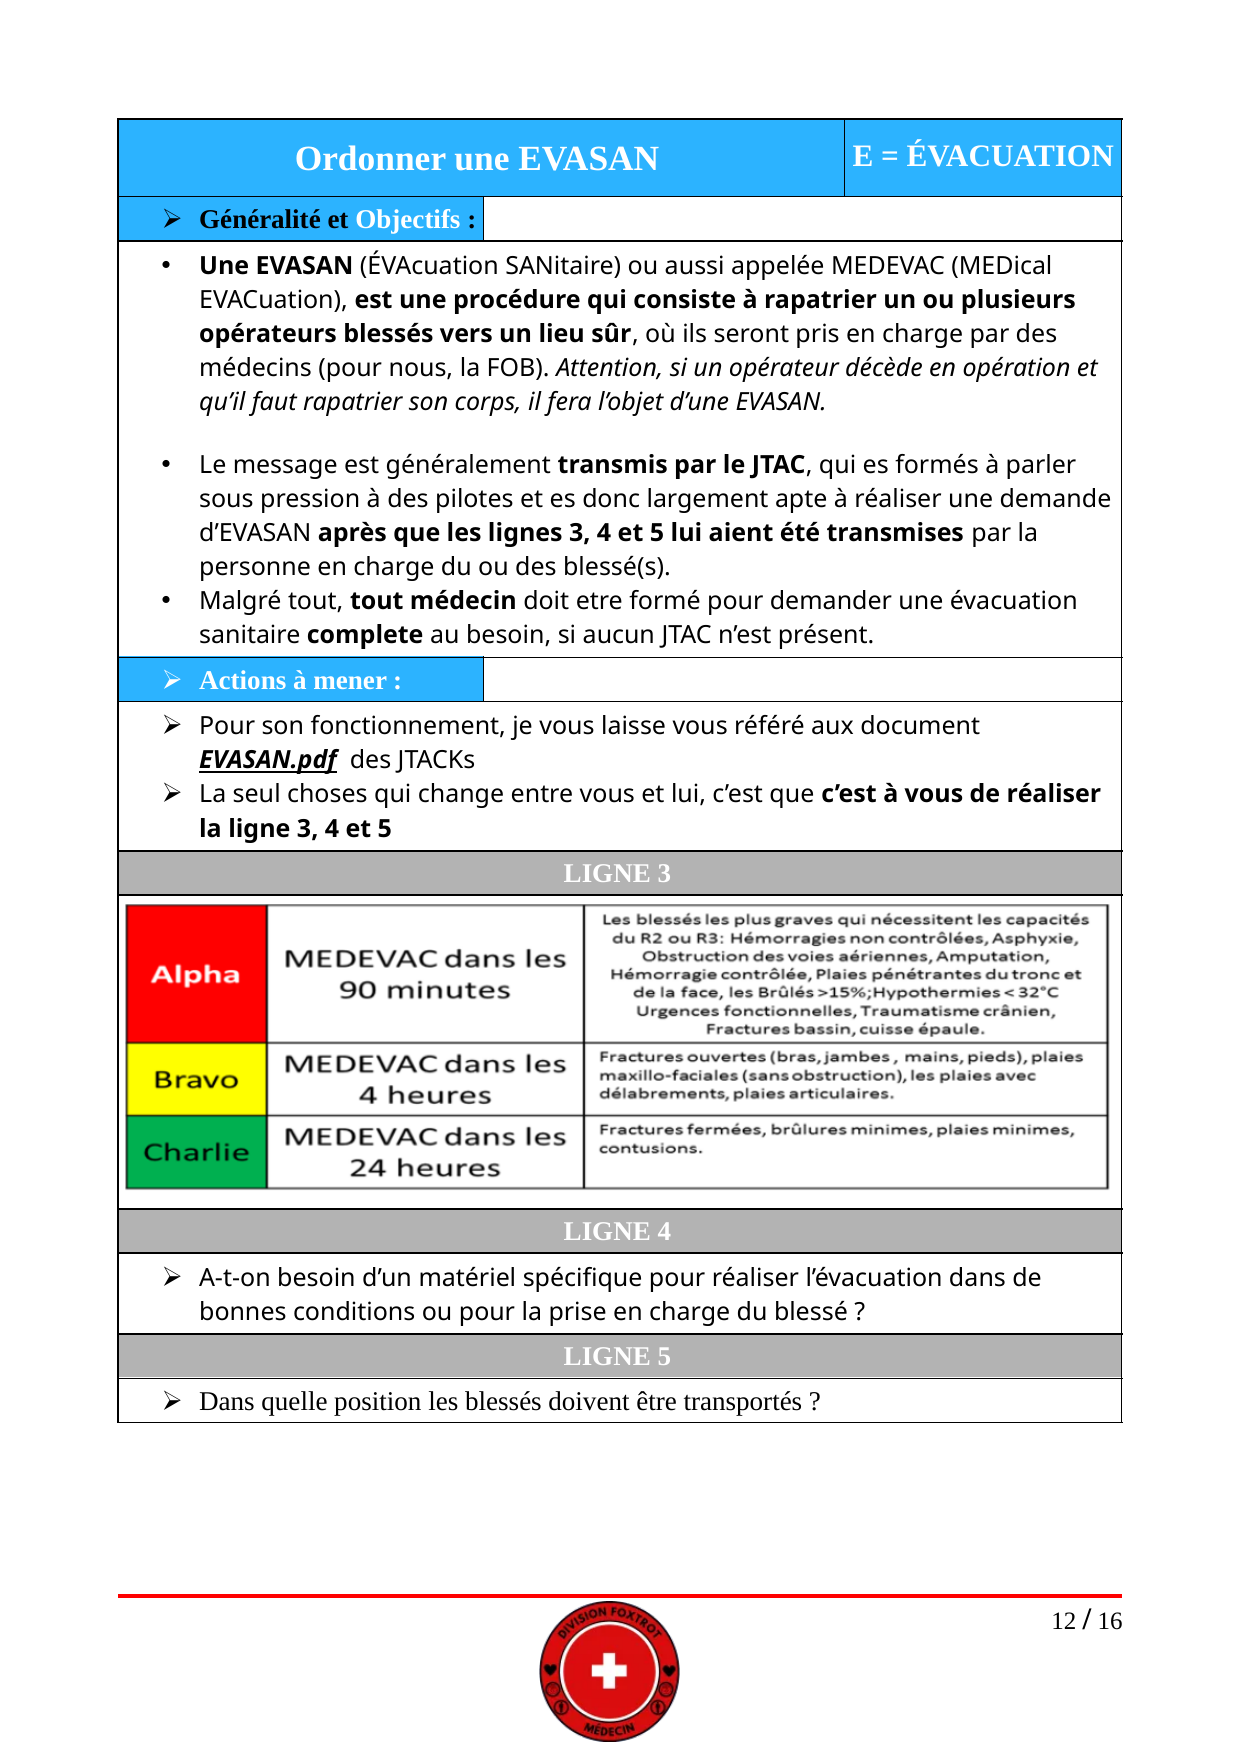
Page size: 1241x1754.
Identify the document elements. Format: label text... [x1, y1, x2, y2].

table_header Ordonner une EVASAN [119, 120, 844, 196]
table_cell LIGNE 5 [119, 1335, 1121, 1377]
picture [539, 1601, 680, 1742]
table_cell Généralité et Objectifs : [119, 197, 483, 240]
table_cell A-t-on besoin d’un matériel spécifique pour réaliser l’évacuation dans de bonnes conditions ou pour la prise en charge du blessé ? [119, 1254, 1121, 1333]
table_cell [119, 896, 1121, 1208]
table_cell LIGNE 3 [119, 852, 1121, 894]
table_cell [484, 658, 1121, 701]
table_cell Dans quelle position les blessés doivent être transportés ? [119, 1379, 1121, 1422]
table_cell LIGNE 4 [119, 1210, 1121, 1252]
table_cell [484, 197, 1121, 240]
table_header E = ÉVACUATION [845, 120, 1121, 196]
picture [123, 901, 1116, 1194]
table_cell Actions à mener : [119, 658, 483, 701]
table_cell Pour son fonctionnement, je vous laisse vous référé aux document EVASAN.pdf des JTACKs La seul choses qui change entre vous et lui, c’est que c’est à vous de réaliser la ligne 3, 4 et 5 [119, 702, 1121, 850]
table_cell Une EVASAN (ÉVAcuation SANitaire) ou aussi appelée MEDEVAC (MEDical EVACuation), est une procédure qui consiste à rapatrier un ou plusieurs opérateurs blessés vers un lieu sûr, où ils seront pris en charge par des médecins (pour nous, la FOB). Attention, si un opérateur décède en opération et qu’il faut rapatrier son corps, il fera l’objet d’une EVASAN. Le message est généralement transmis par le JTAC, qui es formés à parler sous pression à des pilotes et es donc largement apte à réaliser une demande d’EVASAN après que les lignes 3, 4 et 5 lui aient été transmises par la personne en charge du ou des blessé(s). Malgré tout, tout médecin doit etre formé pour demander une évacuation sanitaire complete au besoin, si aucun JTAC n’est présent. [119, 242, 1121, 656]
